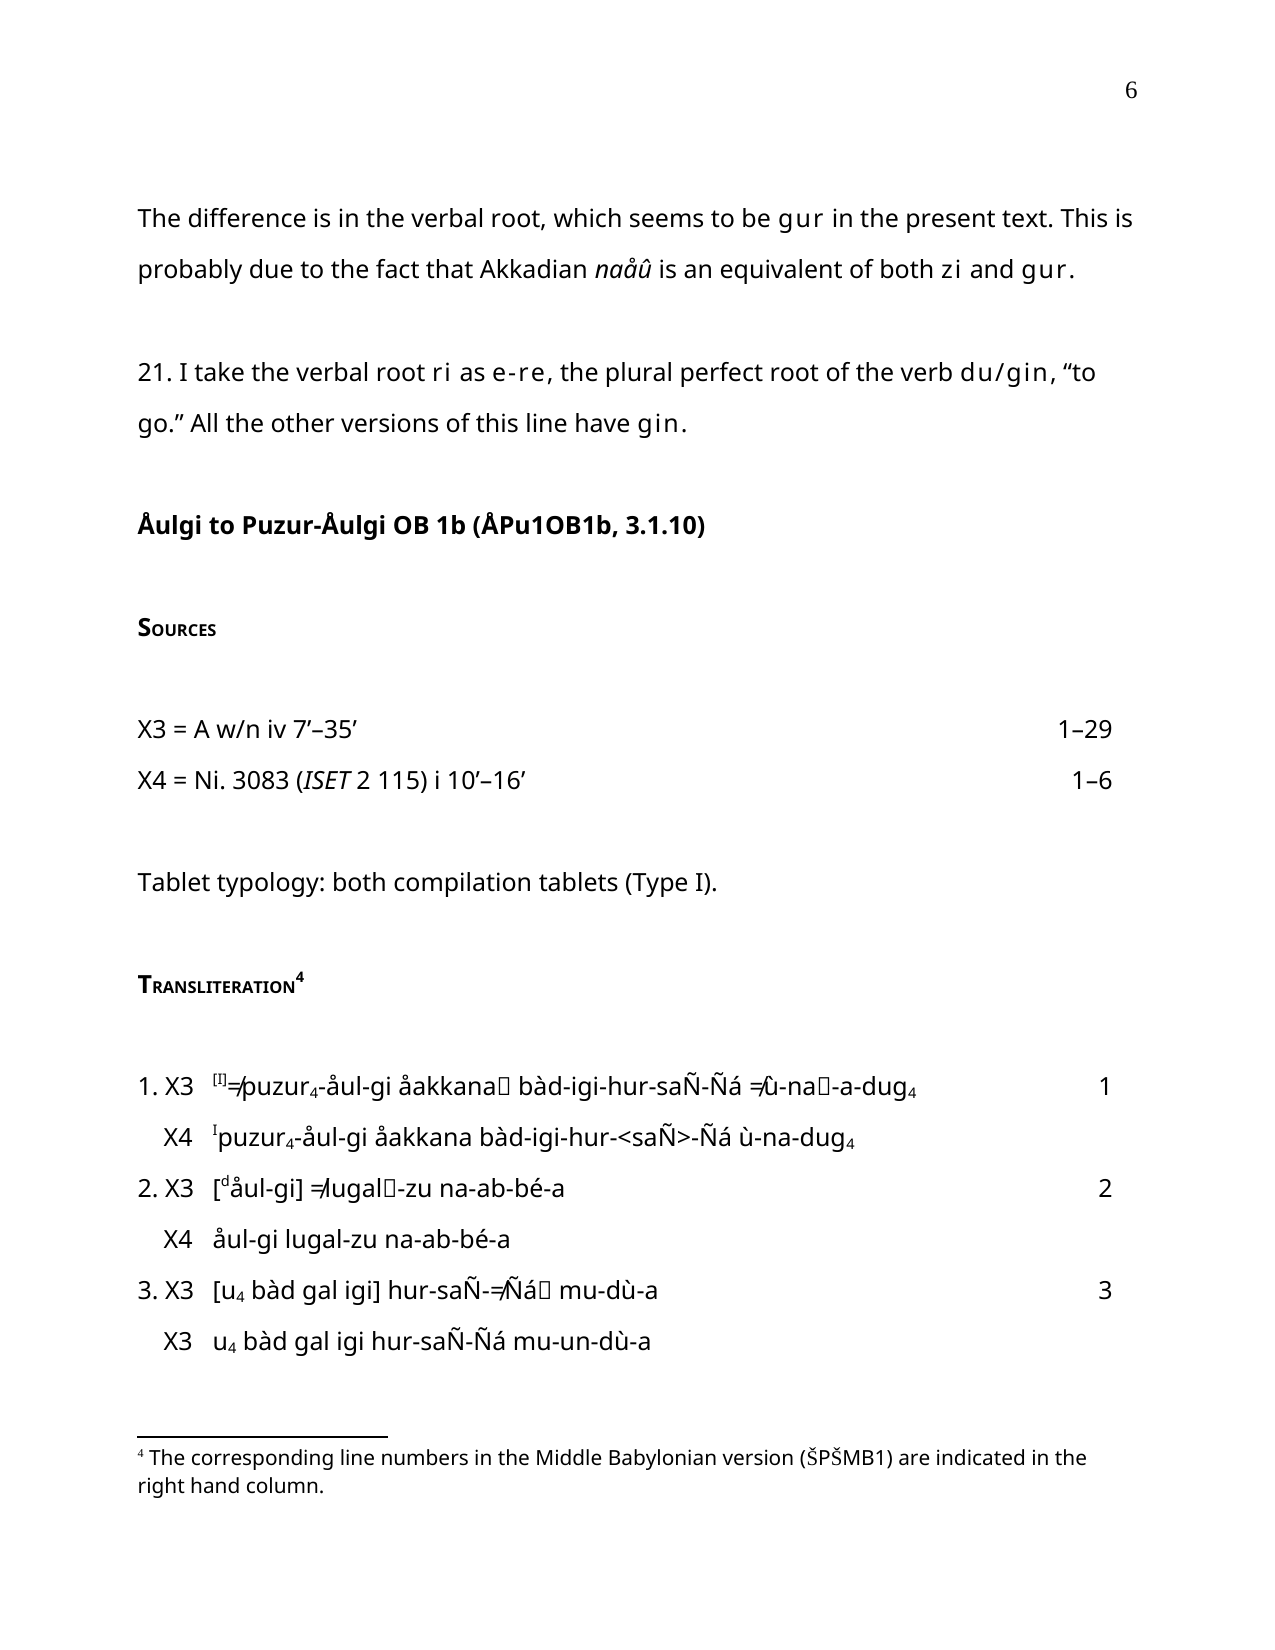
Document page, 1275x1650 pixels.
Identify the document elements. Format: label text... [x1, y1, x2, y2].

subtitle Sources [137, 609, 1138, 643]
subtitle Transliteration [137, 967, 1138, 1001]
text X4 åul-gi lugal-zu na-ab-bé-a [137, 1222, 1138, 1256]
text Tablet typology: both compilation tablets (Type I). [137, 864, 1138, 899]
text 21. I take the verbal root ri as e-re, the plural perfect root of the verb du/gin, “to go.” All the other versions of this line have gin. [137, 354, 1138, 439]
text The difference is in the verbal root, which seems to be gur in the present text. This is probably due to the fact that Akkadian naåû is an equivalent of both zi and gur. [137, 201, 1138, 286]
text 1. X3 [I]≠puzur4-åul-gi åakkana bàd-igi-hur-saÑ-Ñá ≠ù-na-a-dug4 1 [137, 1069, 1138, 1103]
text X4 = Ni. 3083 (ISET 2 115) i 10’–16’ 1–6 [137, 762, 1138, 797]
text The corresponding line numbers in the Middle Babylonian version (ŠPŠMB1) are indicated in the right hand column. [137, 1443, 1138, 1500]
text Åulgi to Puzur-Åulgi OB 1b (ÅPu1OB1b, 3.1.10) [137, 507, 1138, 541]
text 3. X3 [u4 bàd gal igi] hur-saÑ-≠Ñá mu-dù-a 3 [137, 1273, 1138, 1307]
text X4 Ipuzur4-åul-gi åakkana bàd-igi-hur-<saÑ>-Ñá ù-na-dug4 [137, 1120, 1138, 1154]
text 2. X3 [dåul-gi] ≠lugal-zu na-ab-bé-a 2 [137, 1171, 1138, 1205]
text X3 u4 bàd gal igi hur-saÑ-Ñá mu-un-dù-a [137, 1324, 1138, 1358]
text X3 = A w/n iv 7’–35’ 1–29 [137, 711, 1138, 746]
